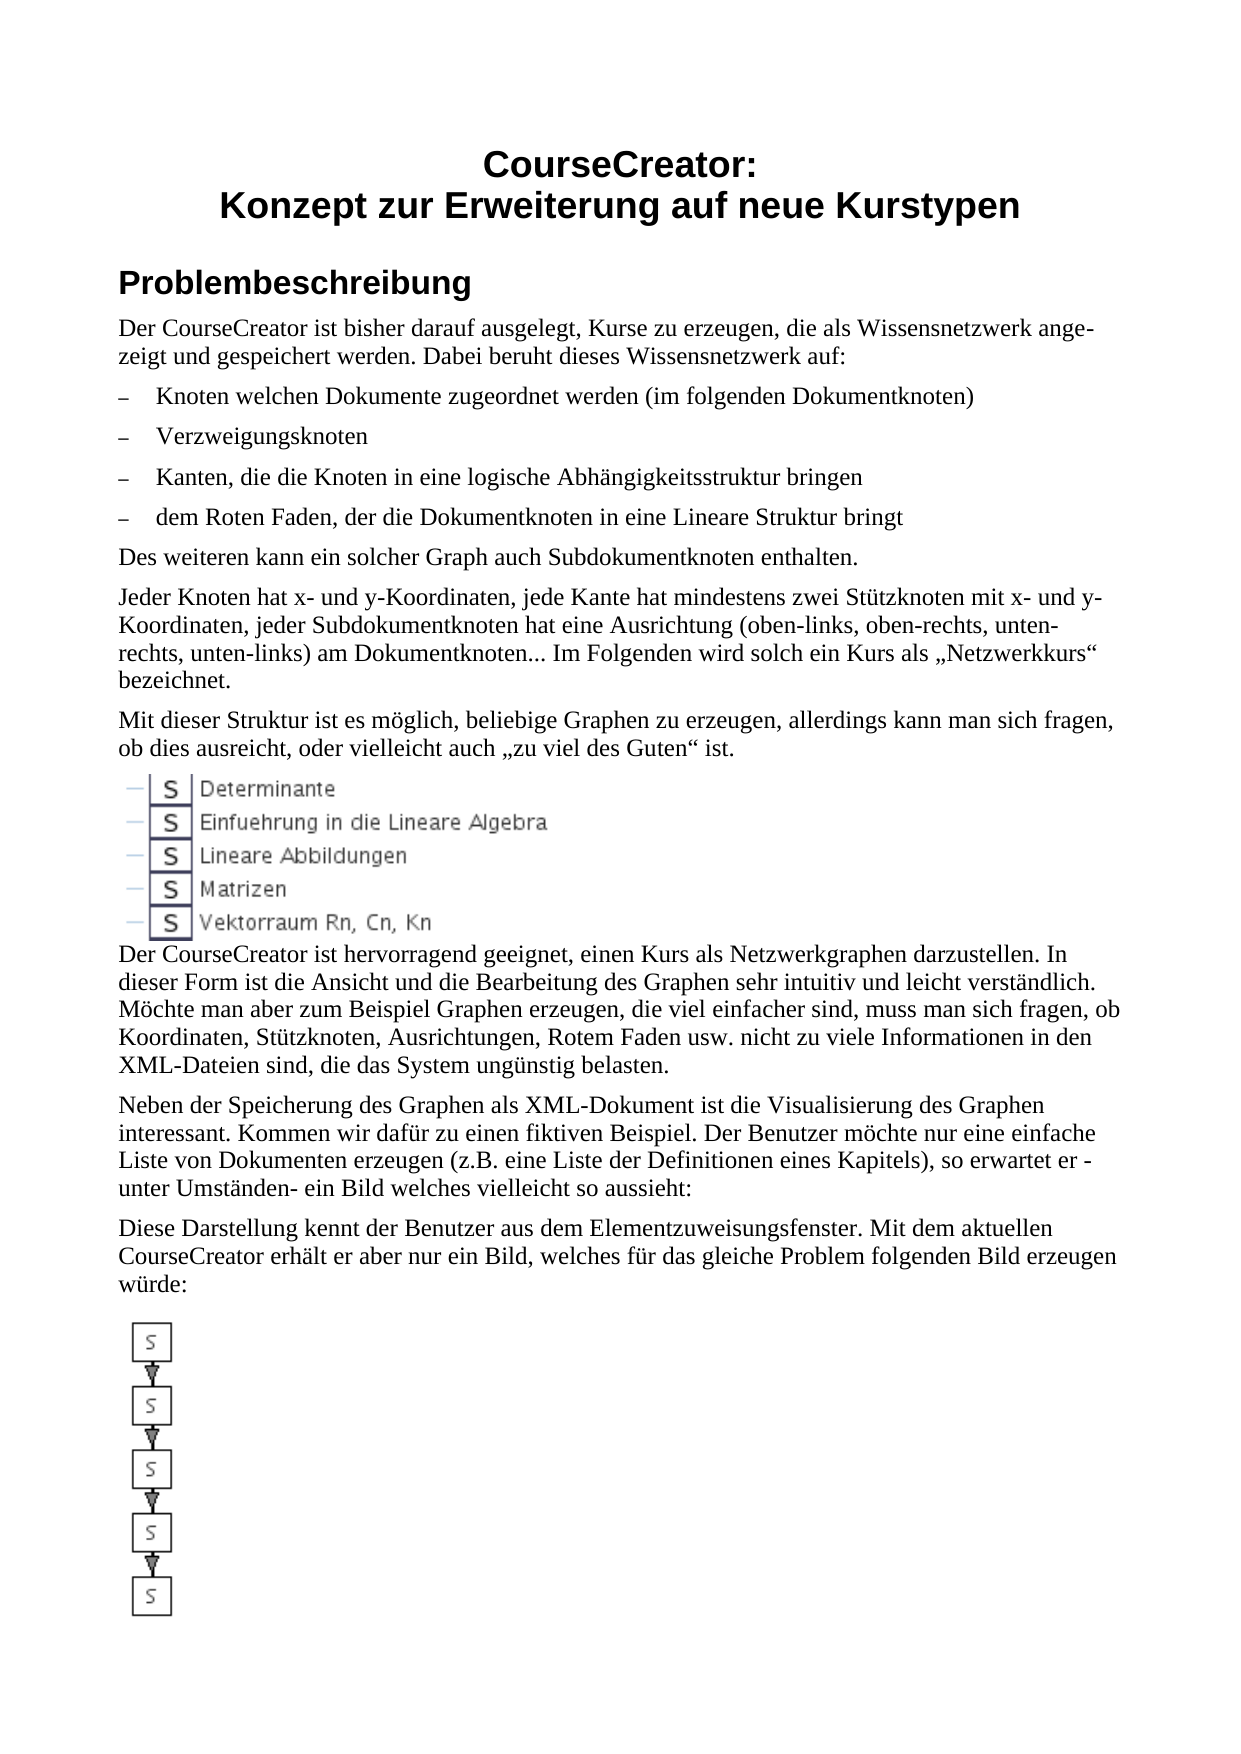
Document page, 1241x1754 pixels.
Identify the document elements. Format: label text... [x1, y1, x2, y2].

text Mit dieser Struktur ist es möglich, beliebige Graphen zu erzeugen, allerdings kann man sich fragen, ob dies ausreicht, oder vielleicht auch „zu viel des Gu­ten“ ist. [118, 707, 1122, 762]
list Verzweigungsknoten [118, 422, 1122, 450]
title CourseCreator: Konzept zur Erweiterung auf neue Kurstypen [118, 143, 1122, 227]
subtitle Problembeschreibung [118, 264, 1122, 302]
text Jeder Knoten hat x- und y-Koordinaten, jede Kante hat mindestens zwei Stützknoten mit x- und y-Koordinaten, jeder Subdokumentknoten hat eine Ausrichtung (oben-links, oben-rechts, unten-rechts, unten-links) am Dokumentknoten... Im Folgenden wird solch ein Kurs als „Netzwerkkurs“ bezeichnet. [118, 583, 1122, 694]
picture [118, 774, 565, 941]
list dem Roten Faden, der die Dokumentknoten in eine Lineare Struktur bringt [118, 503, 1122, 531]
text Der CourseCreator ist bisher darauf ausgelegt, Kurse zu erzeugen, die als Wissensnetzwerk ange­zeigt und gespeichert werden. Dabei beruht dieses Wissensnetzwerk auf: [118, 314, 1122, 370]
list Knoten welchen Dokumente zugeordnet werden (im folgenden Dokumentknoten) [118, 382, 1122, 410]
picture [118, 1310, 185, 1629]
text Neben der Speicherung des Graphen als XML-Dokument ist die Visualisierung des Graphen interessant. Kommen wir dafür zu einen fiktiven Beispiel. Der Benutzer möchte nur eine einfache Liste von Do­kumenten erzeugen (z.B. eine Liste der Definitionen eines Kapitels), so erwartet er -unter Um­ständen- ein Bild welches vielleicht so aussieht: [118, 1091, 1122, 1202]
list Kanten, die die Knoten in eine logische Abhängigkeitsstruktur bringen [118, 463, 1122, 490]
text Des weiteren kann ein solcher Graph auch Subdokumentknoten enthalten. [118, 543, 1122, 571]
text Der CourseCreator ist hervorragend geeignet, einen Kurs als Netzwerkgraphen darzustellen. In dieser Form ist die Ansicht und die Bearbeitung des Graphen sehr intuitiv und leicht verständlich. Möchte man aber zum Beispiel Graphen erzeugen, die viel einfacher sind, muss man sich fragen, ob Koordina­ten, Stützknoten, Ausrichtungen, Rotem Faden usw. nicht zu viele Informationen in den XML-Dateien sind, die das System ungüns­tig belasten. [118, 774, 1122, 1079]
text Diese Darstellung kennt der Benutzer aus dem Elementzuweisungsfenster. Mit dem aktuellen CourseCreator erhält er aber nur ein Bild, welches für das gleiche Problem folgenden Bild erzeugen würde: [118, 1214, 1122, 1298]
